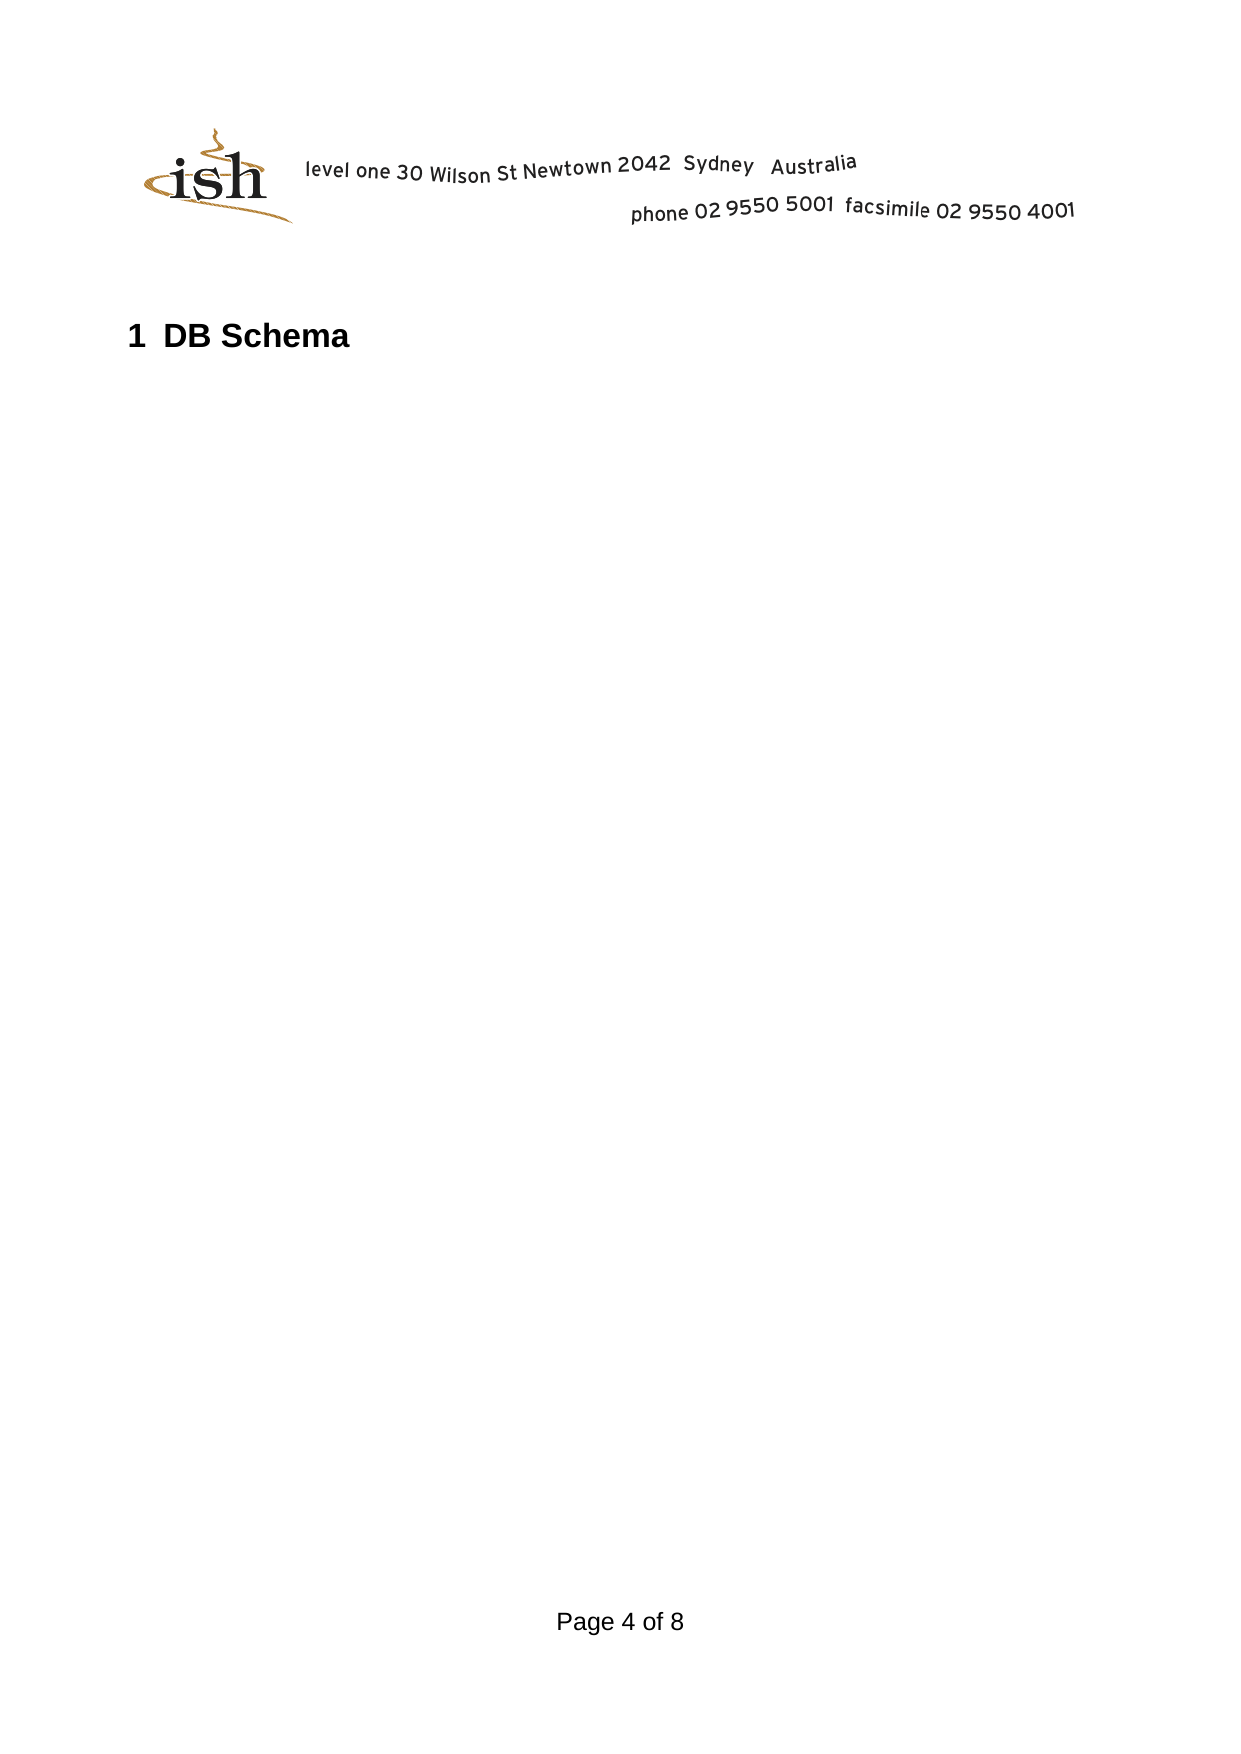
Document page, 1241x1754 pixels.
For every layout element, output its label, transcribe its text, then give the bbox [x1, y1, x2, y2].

picture [118, 118, 1123, 237]
subtitle DB Schema [118, 316, 1122, 355]
